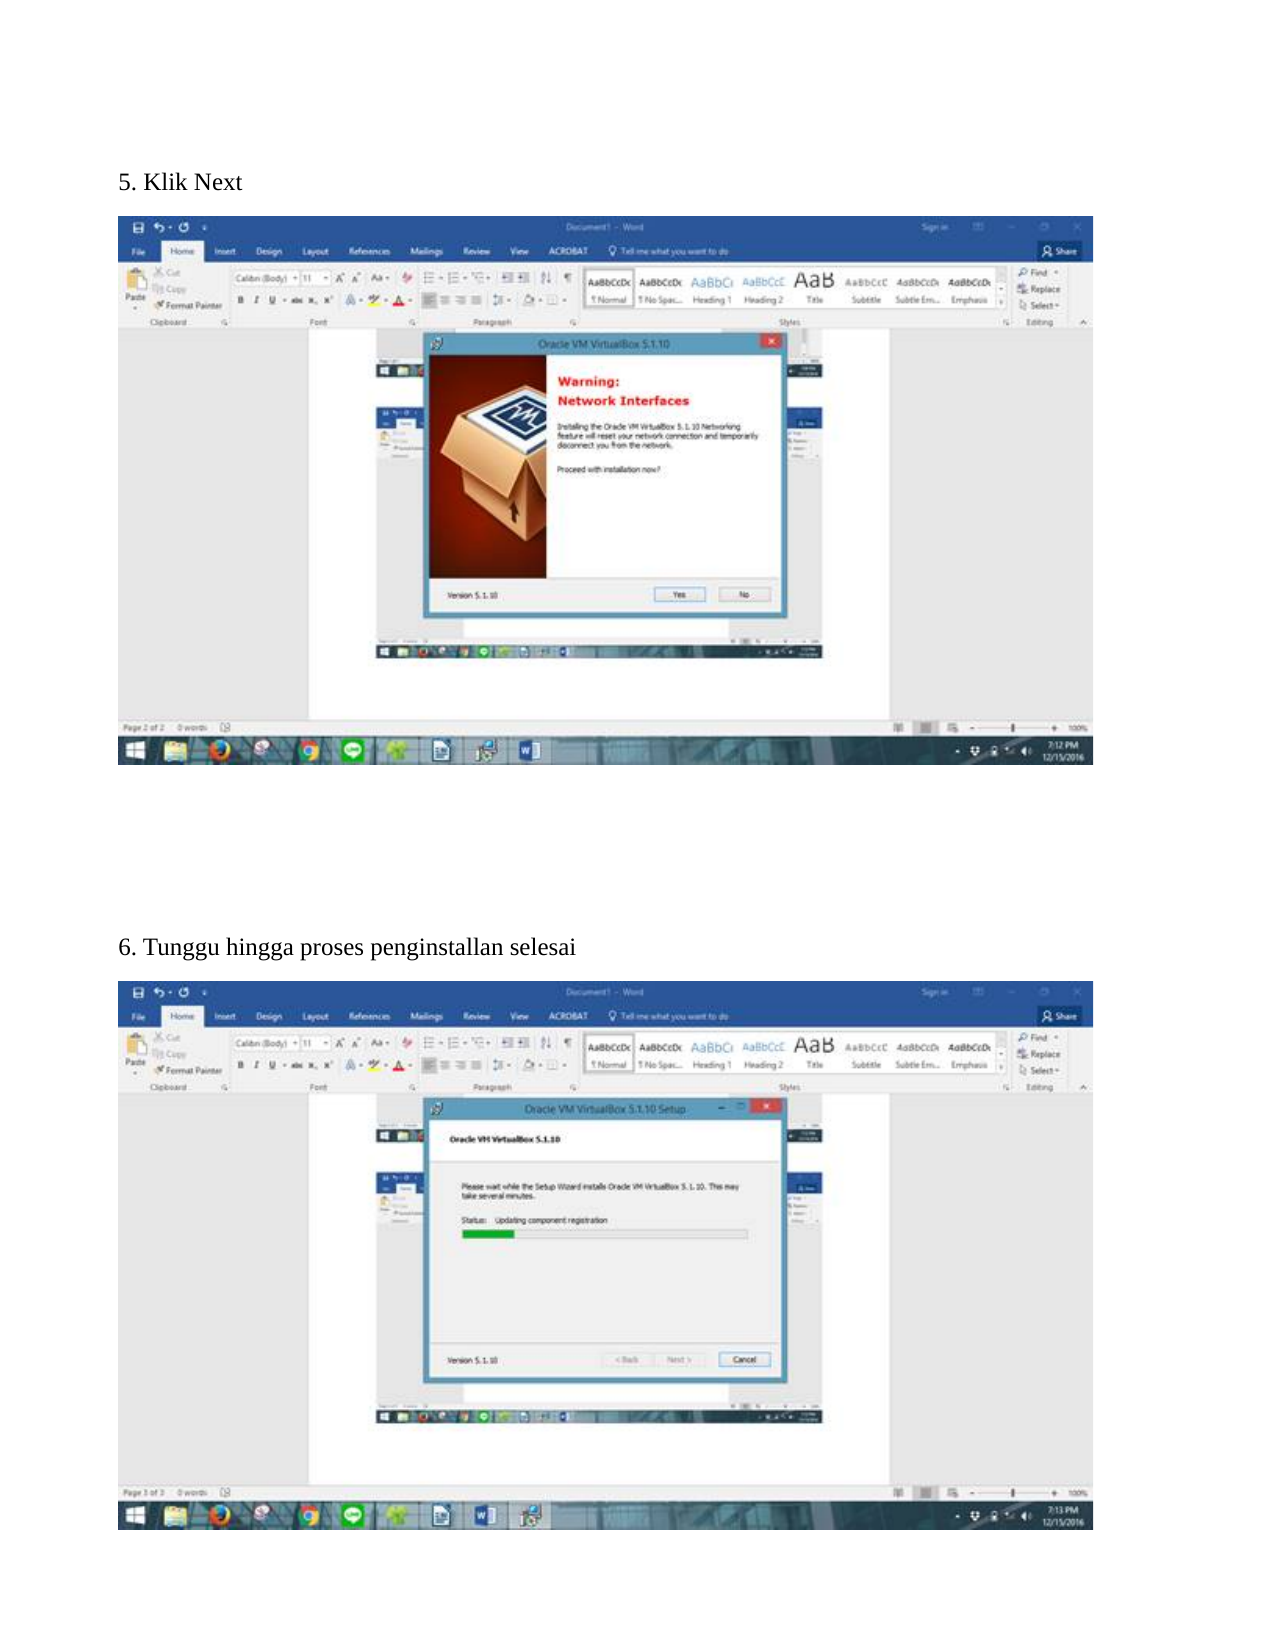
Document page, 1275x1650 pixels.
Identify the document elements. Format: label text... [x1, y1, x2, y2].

text 5. Klik Next [118, 167, 1157, 196]
picture [118, 981, 1094, 1530]
picture [118, 216, 1094, 765]
text 6. Tunggu hingga proses penginstallan selesai [118, 932, 1157, 961]
